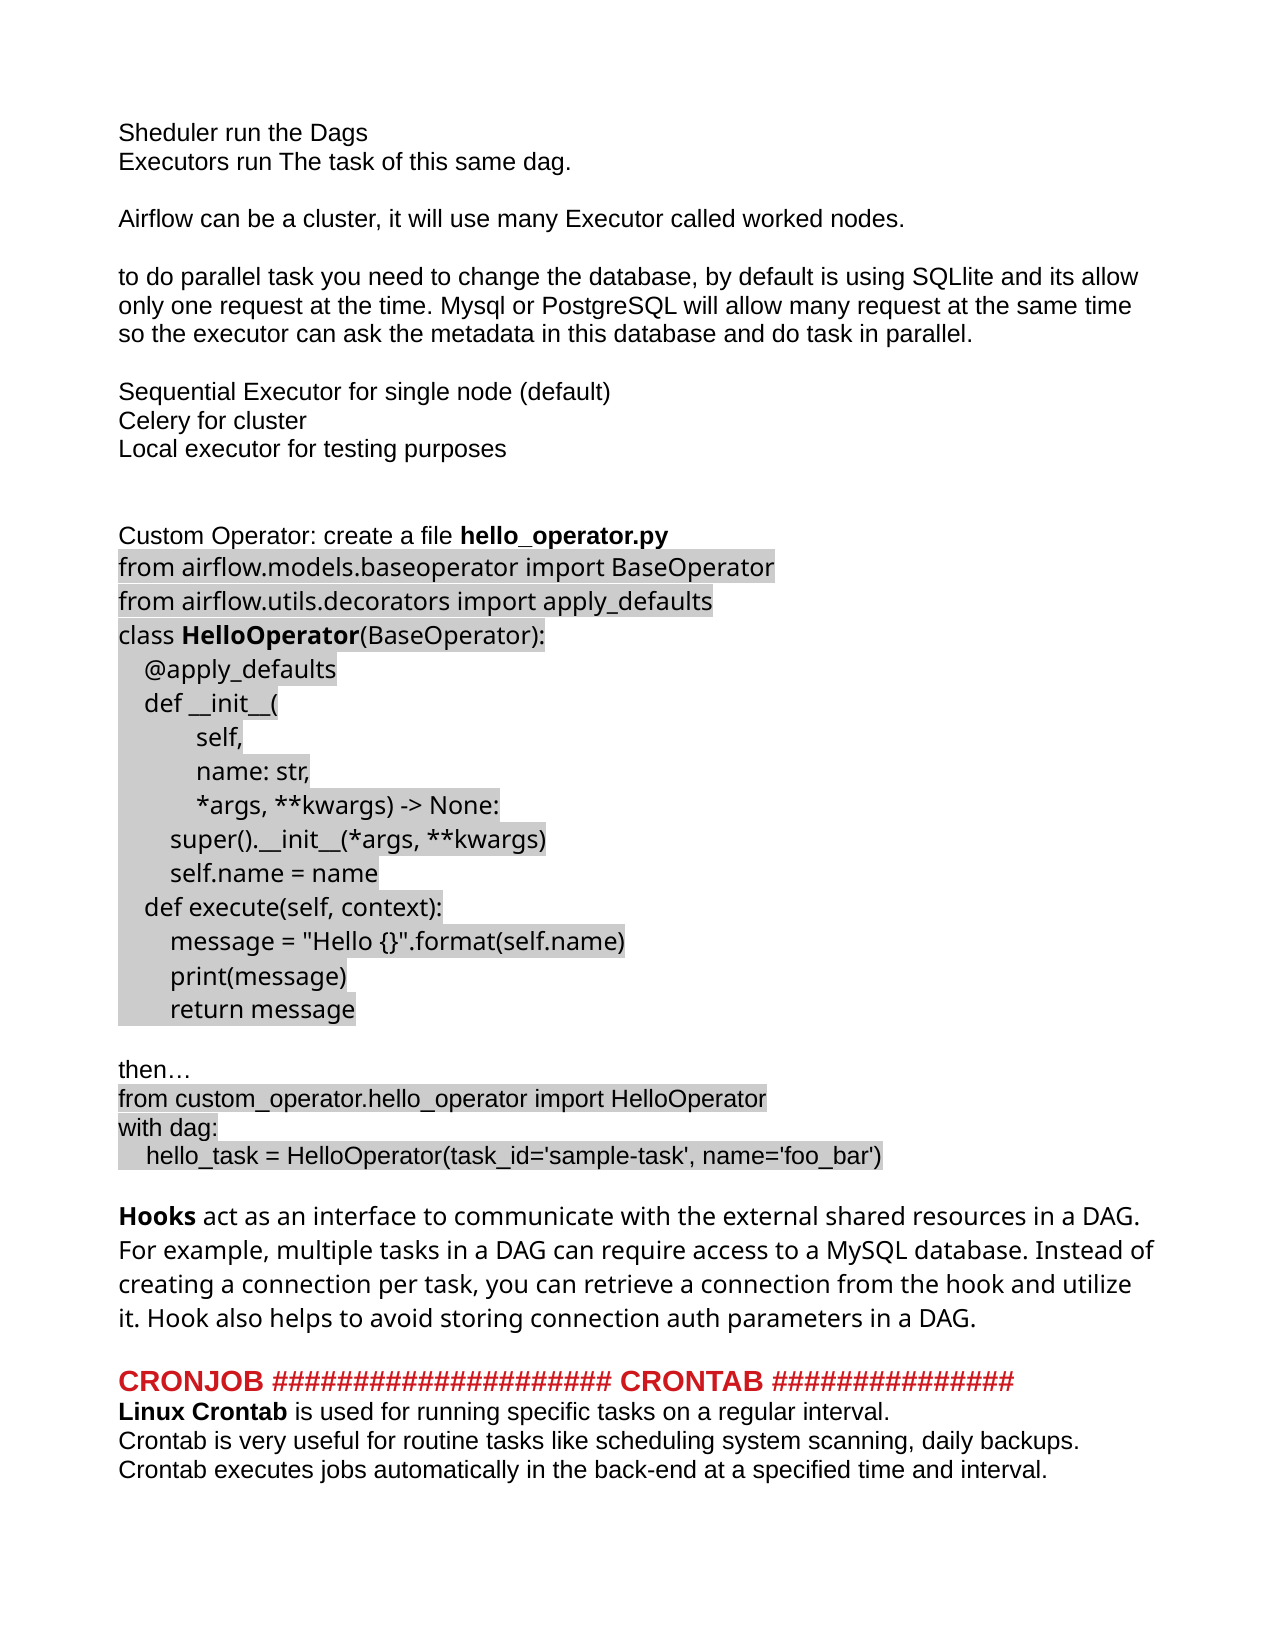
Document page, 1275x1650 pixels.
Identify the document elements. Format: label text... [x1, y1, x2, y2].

text from custom_operator.hello_operator import HelloOperator [118, 1084, 1157, 1112]
text with dag: [118, 1112, 1157, 1141]
text Crontab is very useful for routine tasks like scheduling system scanning, daily backups. [118, 1426, 1157, 1455]
text def __init__( [118, 686, 1157, 720]
text Celery for cluster [118, 406, 1157, 434]
text name: str, [118, 754, 1157, 788]
text print(message) [118, 958, 1157, 992]
text self.name = name [118, 856, 1157, 890]
text to do parallel task you need to change the database, by default is using SQLlite and its allow only one request at the time. Mysql or PostgreSQL will allow many request at the same time so the executor can ask the metadata in this database and do task in parallel. [118, 262, 1157, 348]
text super().__init__(*args, **kwargs) [118, 822, 1157, 856]
text Crontab executes jobs automatically in the back-end at a specified time and interval. [118, 1455, 1157, 1483]
text self, [118, 720, 1157, 754]
text then… [118, 1055, 1157, 1084]
text Linux Crontab is used for running specific tasks on a regular interval. [118, 1397, 1157, 1426]
text Hooks act as an interface to communicate with the external shared resources in a DAG. For example, multiple tasks in a DAG can require access to a MySQL database. Instead of creating a connection per task, you can retrieve a connection from the hook and utilize it. Hook also helps to avoid storing connection auth parameters in a DAG. [118, 1199, 1157, 1335]
text CRONJOB ##################### CRONTAB ############### [118, 1364, 1157, 1397]
text return message [118, 992, 1157, 1026]
text @apply_defaults [118, 652, 1157, 686]
text hello_task = HelloOperator(task_id='sample-task', name='foo_bar') [118, 1141, 1157, 1170]
text Sheduler run the Dags [118, 118, 1157, 147]
text Local executor for testing purposes [118, 434, 1157, 463]
text *args, **kwargs) -> None: [118, 788, 1157, 822]
text class HelloOperator(BaseOperator): [118, 617, 1157, 652]
text from airflow.utils.decorators import apply_defaults [118, 583, 1157, 617]
text Executors run The task of this same dag. [118, 147, 1157, 176]
text Custom Operator: create a file hello_operator.py [118, 521, 1157, 549]
text from airflow.models.baseoperator import BaseOperator [118, 549, 1157, 583]
text message = "Hello {}".format(self.name) [118, 924, 1157, 958]
text Airflow can be a cluster, it will use many Executor called worked nodes. [118, 204, 1157, 233]
text Sequential Executor for single node (default) [118, 377, 1157, 406]
text def execute(self, context): [118, 890, 1157, 924]
